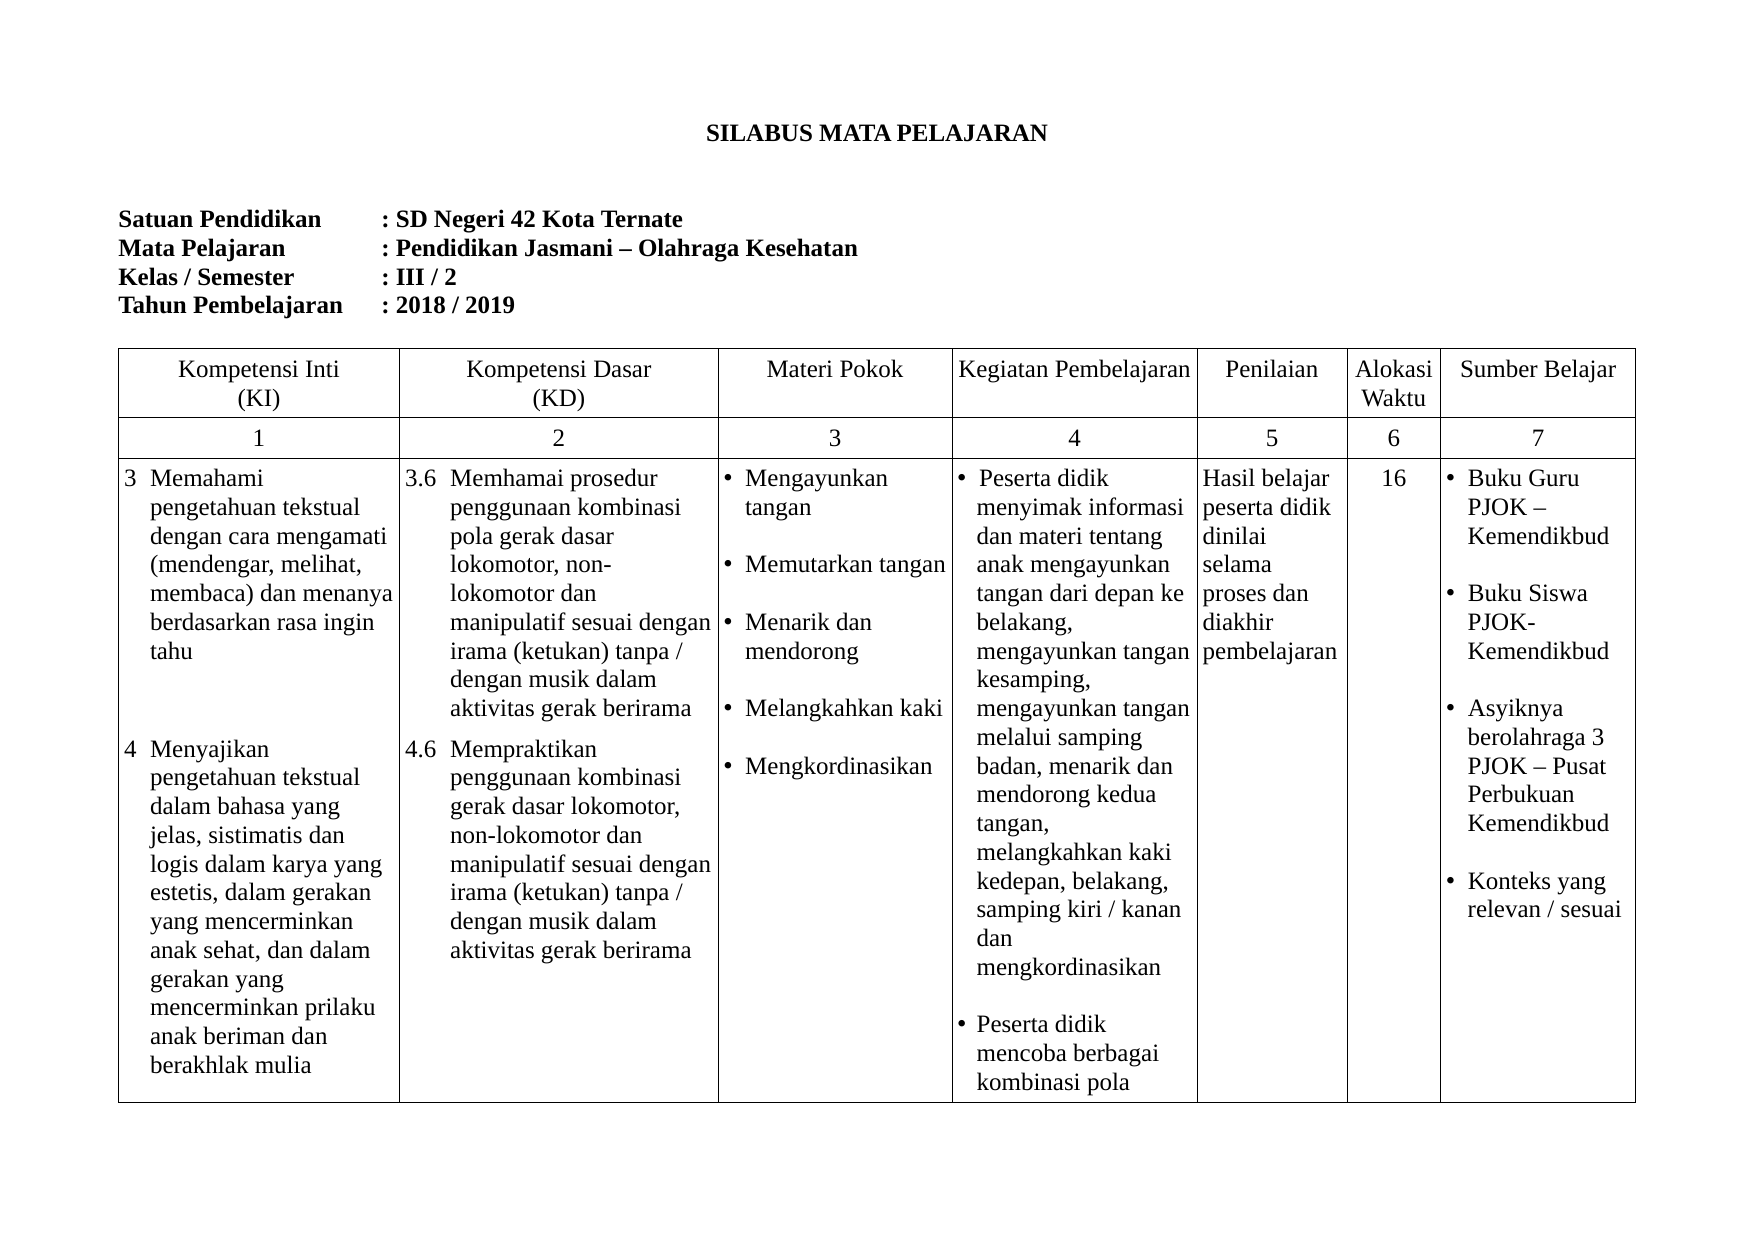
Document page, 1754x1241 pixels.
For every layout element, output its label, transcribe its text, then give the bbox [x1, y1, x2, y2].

text Kelas / Semester : III / 2 [118, 262, 1635, 291]
table_cell 3 [119, 459, 144, 728]
table_cell Menyajikan pengetahuan tekstual dalam bahasa yang jelas, sistimatis dan logis dalam karya yang estetis, dalam gerakan yang mencerminkan anak sehat, dan dalam gerakan yang mencerminkan prilaku anak beriman dan berakhlak mulia [144, 728, 399, 1102]
table_cell Memhamai prosedur penggunaan kombinasi pola gerak dasar lokomotor, non-lokomotor dan manipulatif sesuai dengan irama (ketukan) tanpa / dengan musik dalam aktivitas gerak berirama [444, 459, 718, 728]
table_header Penilaian [1198, 349, 1347, 417]
table_cell 2 [400, 418, 718, 457]
text Satuan Pendidikan : SD Negeri 42 Kota Ternate [118, 204, 1635, 233]
table_cell 16 [1348, 459, 1440, 1102]
table_cell 3.6 [400, 459, 444, 728]
table_cell 6 [1348, 418, 1440, 457]
table_cell Buku Guru PJOK – Kemendikbud Buku Siswa PJOK- Kemendikbud Asyiknya berolahraga 3 PJOK – Pusat Perbukuan Kemendikbud Konteks yang relevan / sesuai [1441, 459, 1635, 1102]
table_cell 4.6 [400, 728, 444, 1102]
table_cell Peserta didik menyimak informasi dan materi tentang anak mengayunkan tangan dari depan ke belakang, mengayunkan tangan kesamping, mengayunkan tangan melalui samping badan, menarik dan mendorong kedua tangan, melangkahkan kaki kedepan, belakang, samping kiri / kanan dan mengkordinasikan Peserta didik mencoba berbagai kombinasi pola [953, 459, 1197, 1102]
table_cell Hasil belajar peserta didik dinilai selama proses dan diakhir pembelajaran [1198, 459, 1347, 1102]
table_cell 5 [1198, 418, 1347, 457]
table_header Kegiatan Pembelajaran [953, 349, 1197, 417]
text Mata Pelajaran : Pendidikan Jasmani – Olahraga Kesehatan [118, 233, 1635, 262]
table_header Alokasi Waktu [1348, 349, 1440, 417]
table_cell Mempraktikan penggunaan kombinasi gerak dasar lokomotor, non-lokomotor dan manipulatif sesuai dengan irama (ketukan) tanpa / dengan musik dalam aktivitas gerak berirama [444, 728, 718, 1102]
table_header Materi Pokok [719, 349, 952, 417]
text Tahun Pembelajaran : 2018 / 2019 [118, 291, 1635, 319]
table_cell 4 [119, 728, 144, 1102]
table_cell 3 [719, 418, 952, 457]
text SILABUS MATA PELAJARAN [118, 118, 1635, 147]
table_cell 4 [953, 418, 1197, 457]
table_header Kompetensi Inti (KI) [119, 349, 399, 417]
table_cell 7 [1441, 418, 1635, 457]
table_cell 1 [119, 418, 399, 457]
table_cell Memahami pengetahuan tekstual dengan cara mengamati (mendengar, melihat, membaca) dan menanya berdasarkan rasa ingin tahu [144, 459, 399, 728]
table_header Sumber Belajar [1441, 349, 1635, 417]
table_header Kompetensi Dasar (KD) [400, 349, 718, 417]
table_cell Mengayunkan tangan Memutarkan tangan Menarik dan mendorong Melangkahkan kaki Mengkordinasikan [719, 459, 952, 1102]
